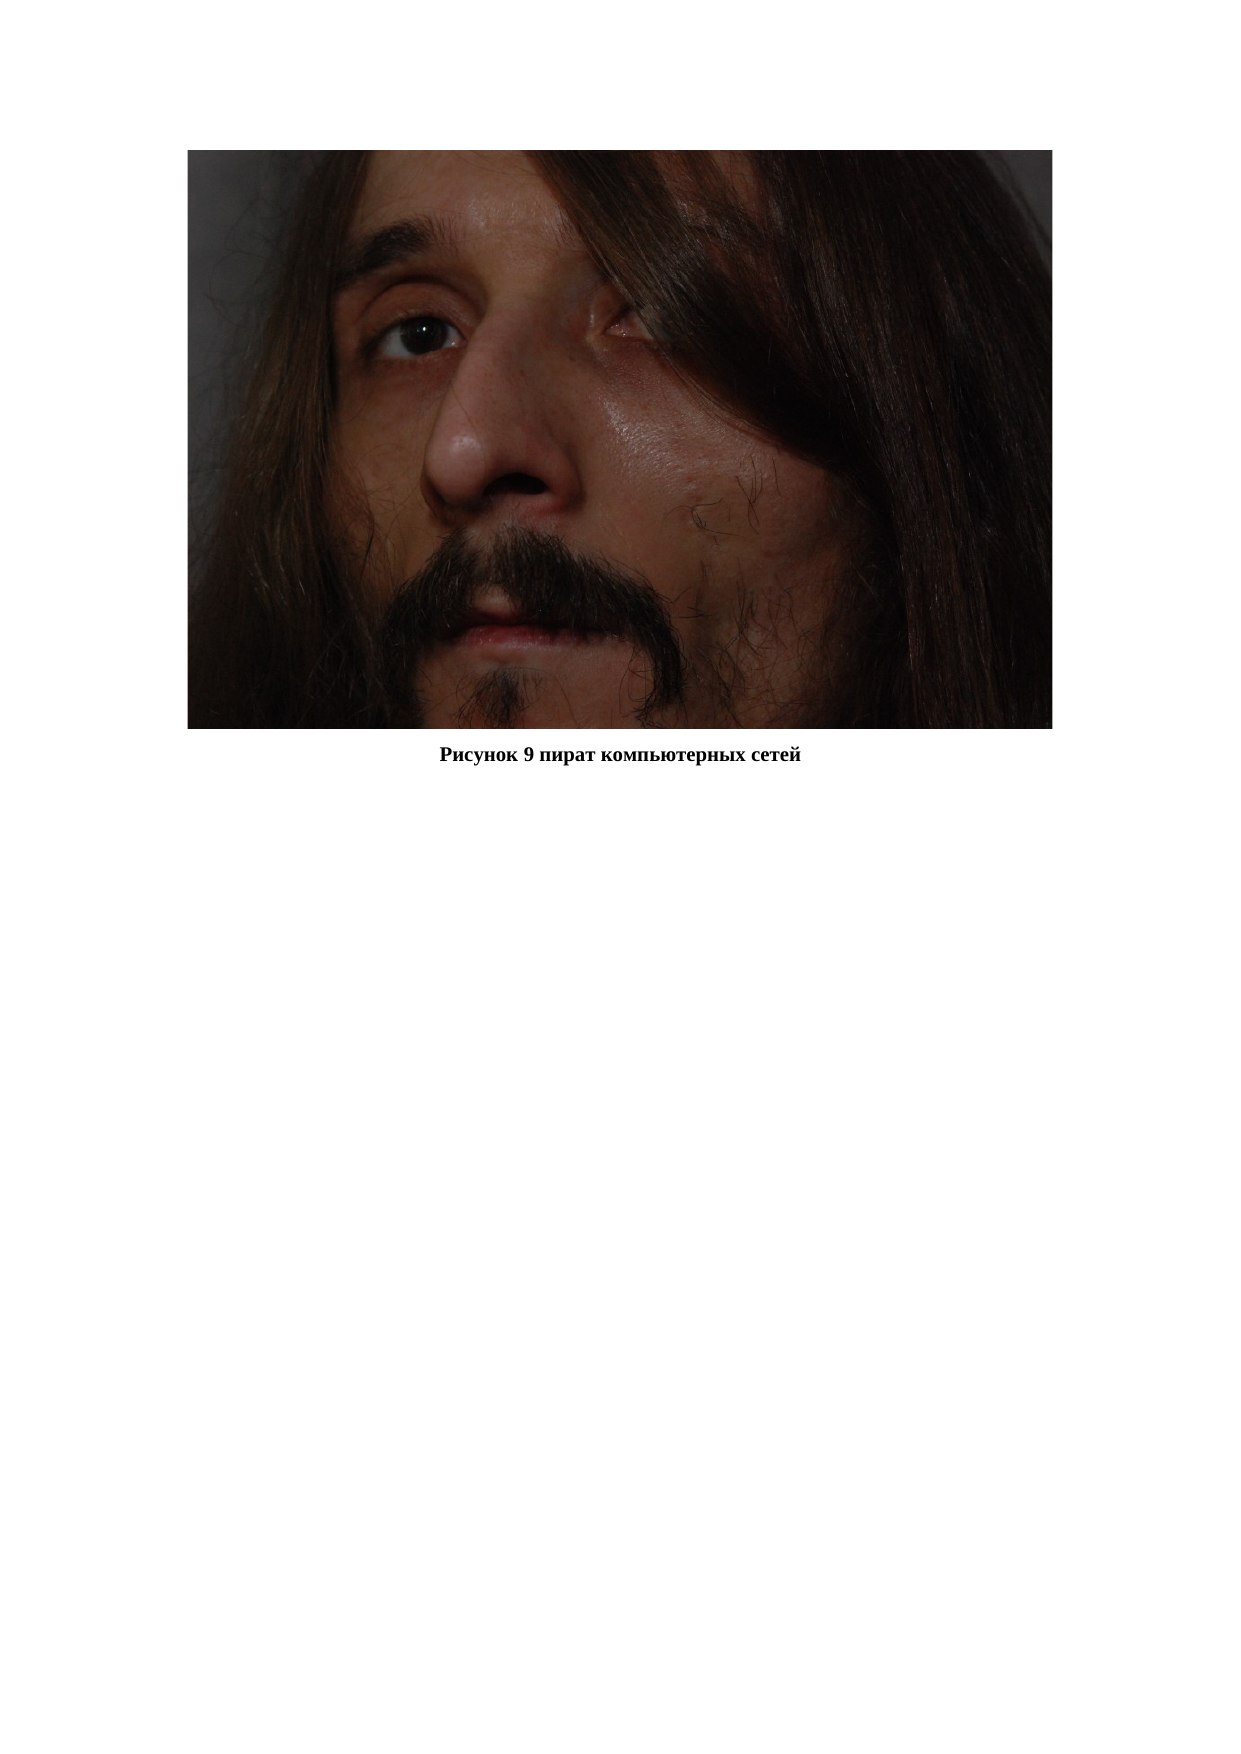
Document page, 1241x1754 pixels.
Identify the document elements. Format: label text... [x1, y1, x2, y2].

text Рисунок 9 пират компьютерных сетей [187, 742, 1053, 766]
picture [187, 150, 1053, 729]
